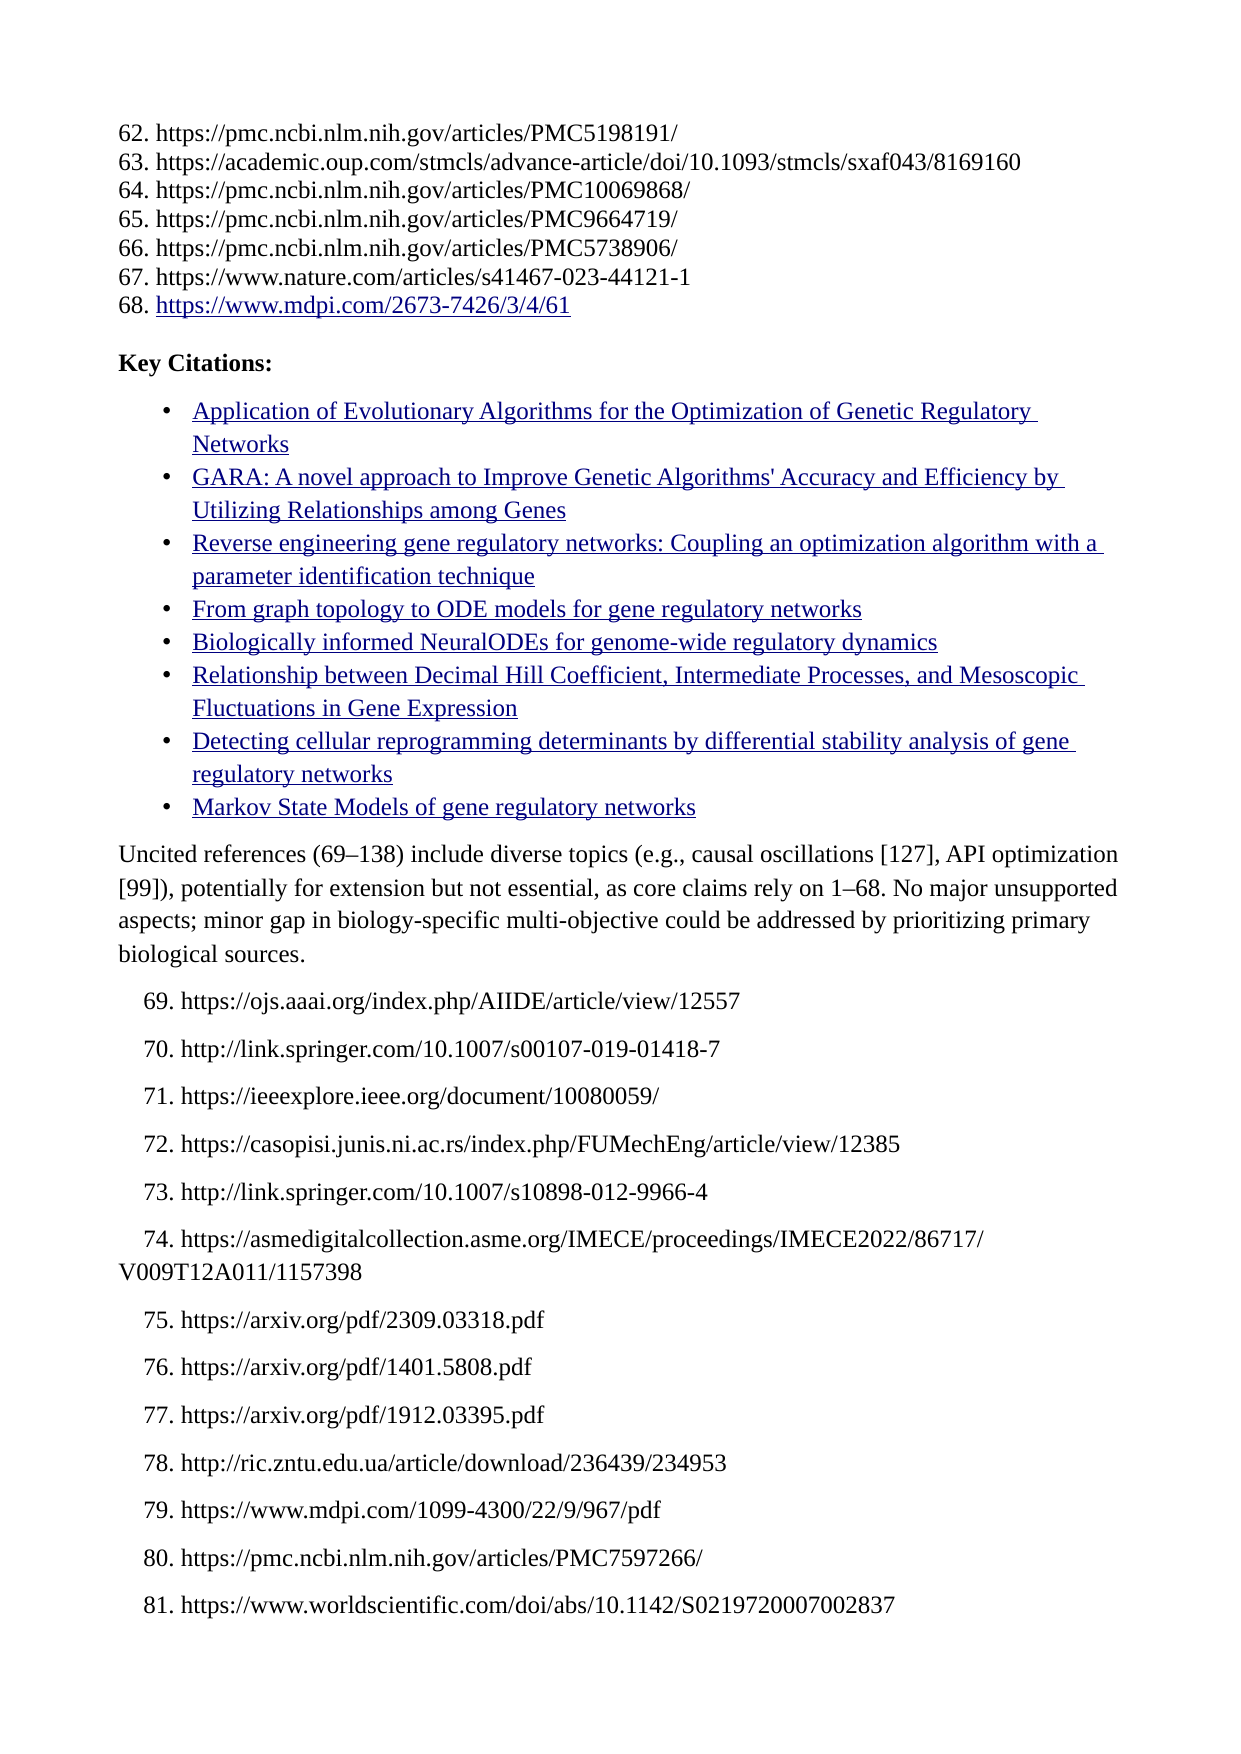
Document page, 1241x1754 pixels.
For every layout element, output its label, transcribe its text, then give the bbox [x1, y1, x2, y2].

text 75. https://arxiv.org/pdf/2309.03318.pdf [118, 1305, 1122, 1334]
text 63. https://academic.oup.com/stmcls/advance-article/doi/10.1093/stmcls/sxaf043/8169160 [118, 147, 1122, 176]
text 62. https://pmc.ncbi.nlm.nih.gov/articles/PMC5198191/ [118, 118, 1122, 147]
text 76. https://arxiv.org/pdf/1401.5808.pdf [118, 1352, 1122, 1381]
text 70. http://link.springer.com/10.1007/s00107-019-01418-7 [118, 1034, 1122, 1063]
list GARA: A novel approach to Improve Genetic Algorithms' Accuracy and Efficiency by Utilizing Relationships among Genes [162, 462, 1122, 523]
text 68. https://www.mdpi.com/2673-7426/3/4/61 [118, 291, 1122, 319]
text 64. https://pmc.ncbi.nlm.nih.gov/articles/PMC10069868/ [118, 176, 1122, 204]
list Detecting cellular reprogramming determinants by differential stability analysis of gene regulatory networks [162, 726, 1122, 788]
text 74. https://asmedigitalcollection.asme.org/IMECE/proceedings/IMECE2022/86717/V009T12A011/1157398 [118, 1224, 1122, 1286]
list Reverse engineering gene regulatory networks: Coupling an optimization algorithm with a parameter identification technique [162, 528, 1122, 589]
text Uncited references (69–138) include diverse topics (e.g., causal oscillations [127], API optimization [99]), potentially for extension but not essential, as core claims rely on 1–68. No major unsupported aspects; minor gap in biology-specific multi-objective could be addressed by prioritizing primary biological sources. [118, 839, 1122, 967]
list From graph topology to ODE models for gene regulatory networks [162, 594, 1122, 623]
text 69. https://ojs.aaai.org/index.php/AIIDE/article/view/12557 [118, 986, 1122, 1015]
text 66. https://pmc.ncbi.nlm.nih.gov/articles/PMC5738906/ [118, 233, 1122, 262]
text 79. https://www.mdpi.com/1099-4300/22/9/967/pdf [118, 1495, 1122, 1524]
text 72. https://casopisi.junis.ni.ac.rs/index.php/FUMechEng/article/view/12385 [118, 1129, 1122, 1158]
list Relationship between Decimal Hill Coefficient, Intermediate Processes, and Mesoscopic Fluctuations in Gene Expression [162, 660, 1122, 722]
list Markov State Models of gene regulatory networks [162, 792, 1122, 821]
text 73. http://link.springer.com/10.1007/s10898-012-9966-4 [118, 1177, 1122, 1205]
text 67. https://www.nature.com/articles/s41467-023-44121-1 [118, 262, 1122, 291]
list Biologically informed NeuralODEs for genome-wide regulatory dynamics [162, 627, 1122, 656]
text Key Citations: [118, 348, 1122, 377]
list Application of Evolutionary Algorithms for the Optimization of Genetic Regulatory Networks [162, 396, 1122, 457]
text 65. https://pmc.ncbi.nlm.nih.gov/articles/PMC9664719/ [118, 204, 1122, 233]
text 71. https://ieeexplore.ieee.org/document/10080059/ [118, 1081, 1122, 1110]
text 80. https://pmc.ncbi.nlm.nih.gov/articles/PMC7597266/ [118, 1543, 1122, 1572]
text 77. https://arxiv.org/pdf/1912.03395.pdf [118, 1400, 1122, 1429]
text 78. http://ric.zntu.edu.ua/article/download/236439/234953 [118, 1448, 1122, 1476]
text 81. https://www.worldscientific.com/doi/abs/10.1142/S0219720007002837 [118, 1591, 1122, 1619]
